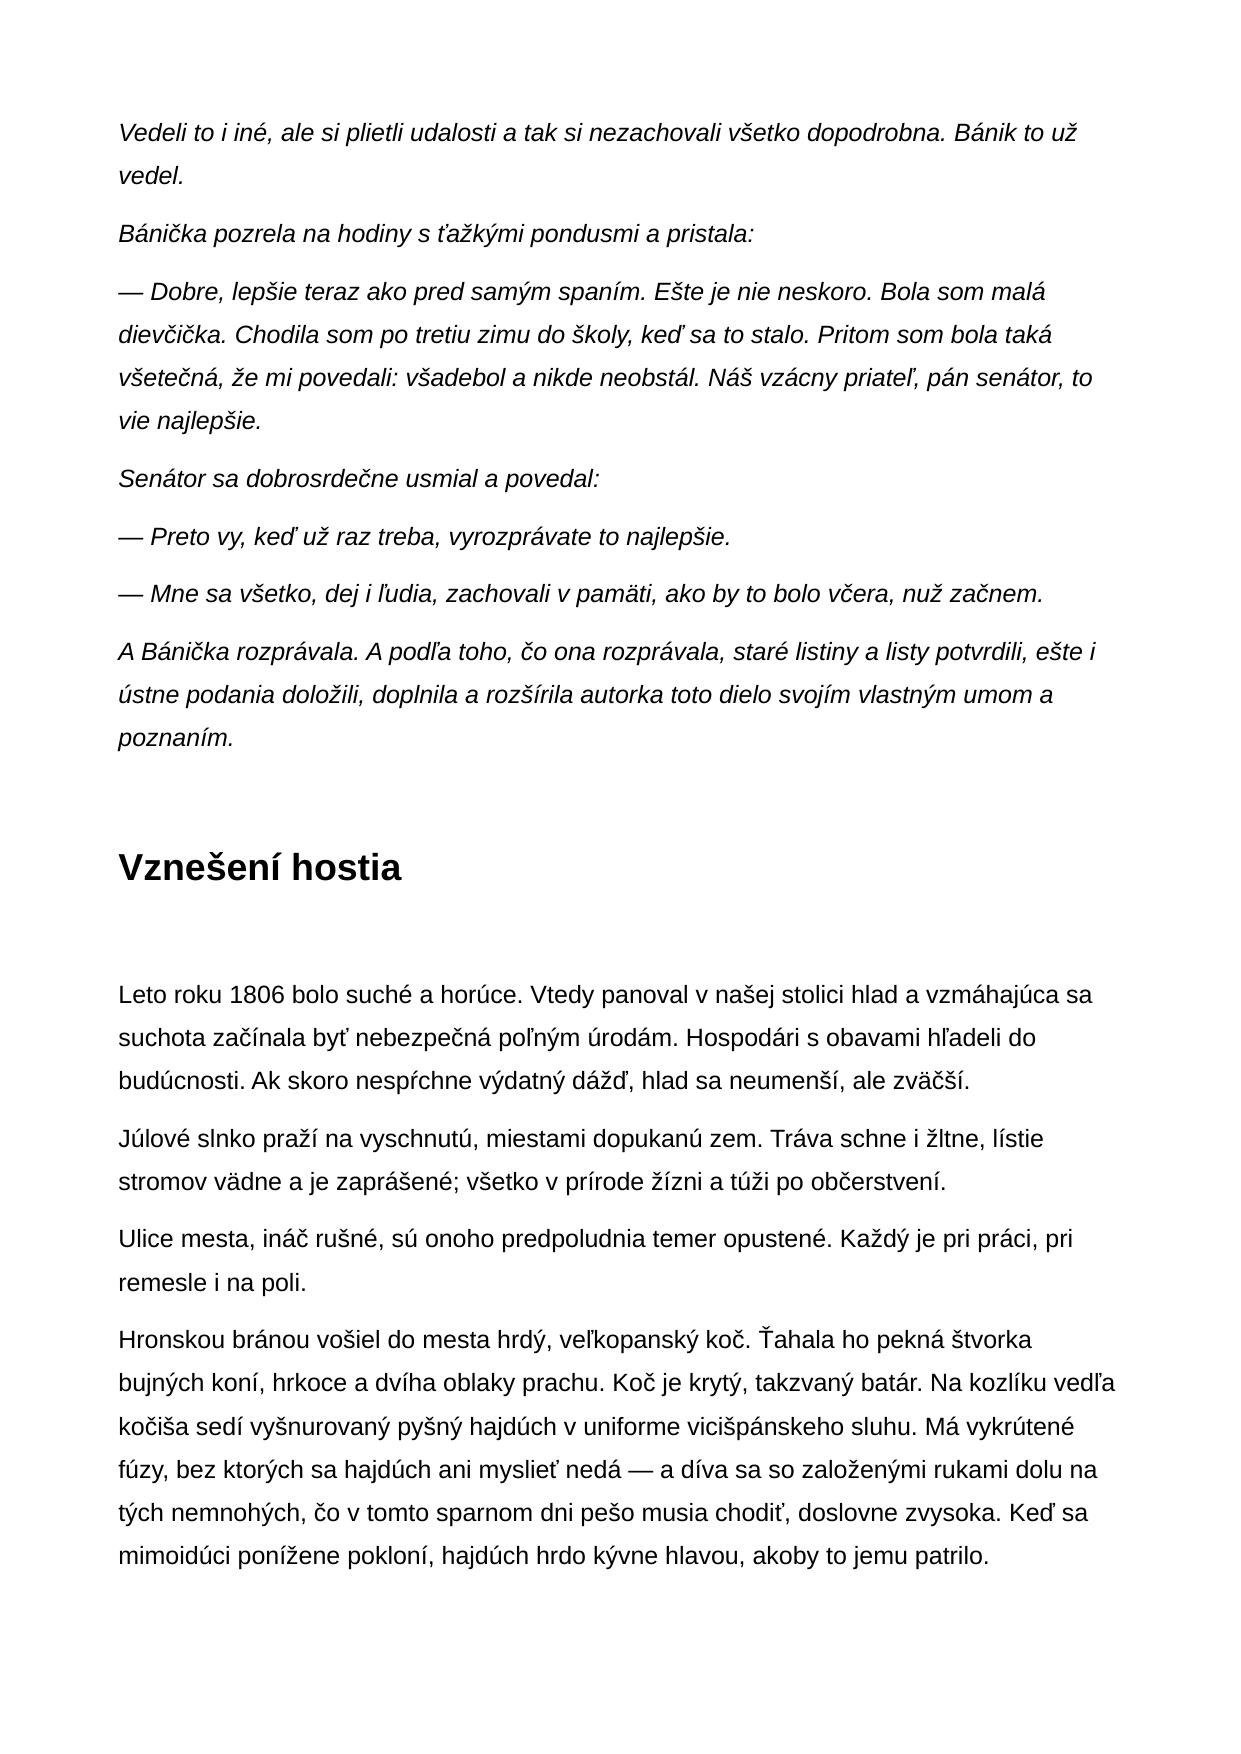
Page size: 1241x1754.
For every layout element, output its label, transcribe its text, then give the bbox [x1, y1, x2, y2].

text — Mne sa všetko, dej i ľudia, zachovali v pamäti, ako by to bolo včera, nuž začnem. [118, 579, 1122, 608]
text Leto roku 1806 bolo suché a horúce. Vtedy panoval v našej stolici hlad a vzmáhajúca sa suchota začínala byť nebezpečná poľným úrodám. Hospodári s obavami hľadeli do budúcnosti. Ak skoro nespŕchne výdatný dážď, hlad sa neumenší, ale zväčší. [118, 980, 1122, 1095]
text — Preto vy, keď už raz treba, vyrozprávate to najlepšie. [118, 521, 1122, 550]
text Júlové slnko praží na vyschnutú, miestami dopukanú zem. Tráva schne i žltne, lístie stromov vädne a je zaprášené; všetko v prírode žízni a túži po občerstvení. [118, 1124, 1122, 1196]
text A Bánička rozprávala. A podľa toho, čo ona rozprávala, staré listiny a listy potvrdili, ešte i ústne podania doložili, doplnila a rozšírila autorka toto dielo svojím vlastným umom a poznaním. [118, 637, 1122, 752]
text Bánička pozrela na hodiny s ťažkými pondusmi a pristala: [118, 219, 1122, 248]
text — Dobre, lepšie teraz ako pred samým spaním. Ešte je nie neskoro. Bola som malá dievčička. Chodila som po tretiu zimu do školy, keď sa to stalo. Pritom som bola taká všetečná, že mi povedali: všadebol a nikde neobstál. Náš vzácny priateľ, pán senátor, to vie najlepšie. [118, 277, 1122, 435]
text Senátor sa dobrosrdečne usmial a povedal: [118, 464, 1122, 492]
subtitle Vznešení hostia [118, 845, 1122, 888]
text Vedeli to i iné, ale si plietli udalosti a tak si nezachovali všetko dopodrobna. Bánik to už vedel. [118, 118, 1122, 190]
text Hronskou bránou vošiel do mesta hrdý, veľkopanský koč. Ťahala ho pekná štvorka bujných koní, hrkoce a dvíha oblaky prachu. Koč je krytý, takzvaný batár. Na kozlíku vedľa kočiša sedí vyšnurovaný pyšný hajdúch v uniforme vicišpánskeho sluhu. Má vykrútené fúzy, bez ktorých sa hajdúch ani myslieť nedá — a díva sa so založenými rukami dolu na tých nemnohých, čo v tomto sparnom dni pešo musia chodiť, doslovne zvysoka. Keď sa mimoidúci ponížene pokloní, hajdúch hrdo kývne hlavou, akoby to jemu patrilo. [118, 1325, 1122, 1570]
text Ulice mesta, ináč rušné, sú onoho predpoludnia temer opustené. Každý je pri práci, pri remesle i na poli. [118, 1224, 1122, 1296]
